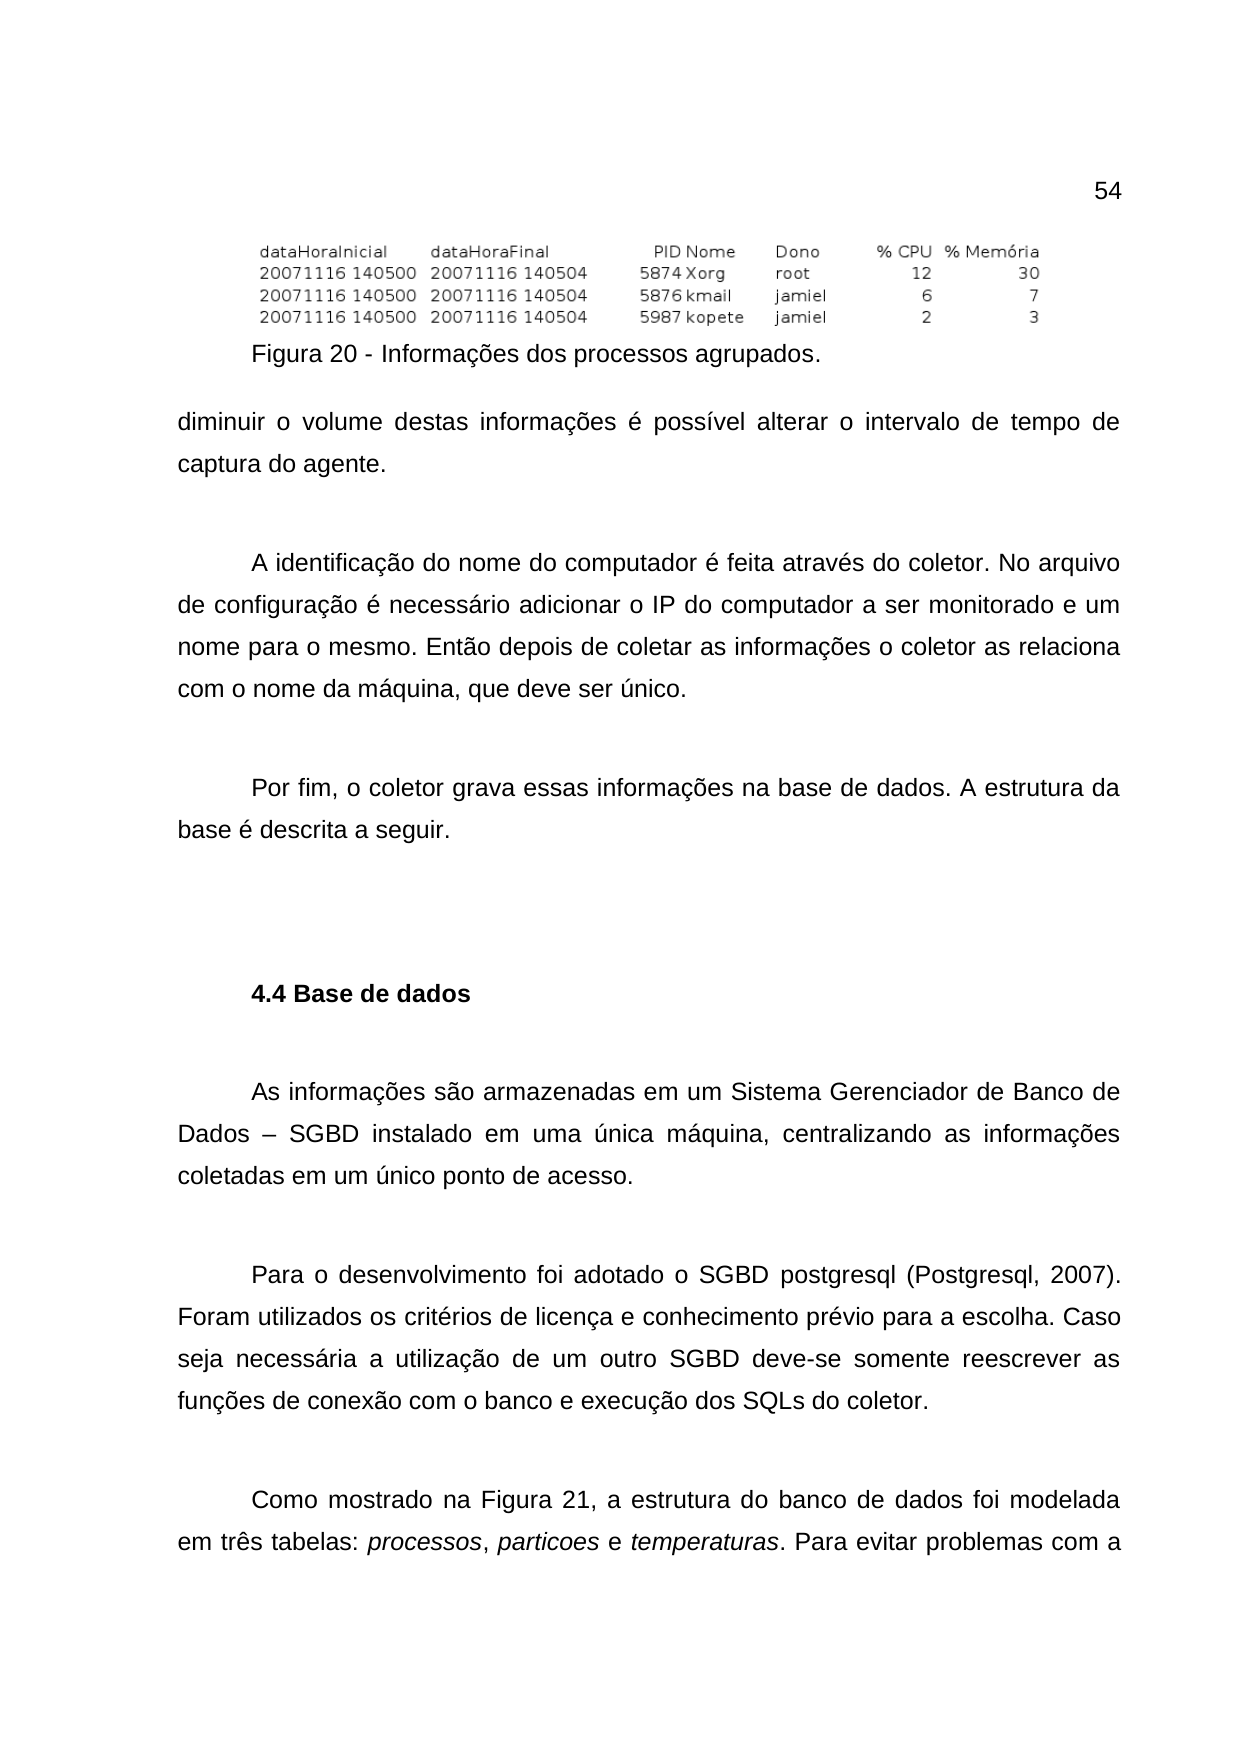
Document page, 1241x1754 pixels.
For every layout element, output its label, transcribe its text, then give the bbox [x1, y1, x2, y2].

text As informações são armazenadas em um Sistema Gerenciador de Banco de Dados – SGBD instalado em uma única máquina, centralizando as informações coletadas em um único ponto de acesso. [177, 1078, 1122, 1190]
text Como mostrado na Figura 21, a estrutura do banco de dados foi modelada em três tabelas: processos, particoes e temperaturas. Para evitar problemas com a [177, 1486, 1122, 1556]
subtitle Base de dados [251, 979, 1122, 1007]
text Por fim, o coletor grava essas informações na base de dados. A estrutura da base é descrita a seguir. [177, 774, 1122, 844]
text A identificação do nome do computador é feita através do coletor. No arquivo de configuração é necessário adicionar o IP do computador a ser monitorado e um nome para o mesmo. Então depois de coletar as informações o coletor as relaciona com o nome da máquina, que deve ser único. [177, 549, 1122, 703]
list Informações dos processos agrupados. [251, 341, 1048, 368]
text diminuir o volume destas informações é possível alterar o intervalo de tempo de captura do agente. [177, 236, 1122, 478]
text Para o desenvolvimento foi adotado o SGBD postgresql (Postgresql, 2007). Foram utilizados os critérios de licença e conhecimento prévio para a escolha. Caso seja necessária a utilização de um outro SGBD deve-se somente reescrever as funções de conexão com o banco e execução dos SQLs do coletor. [177, 1261, 1122, 1415]
picture [251, 236, 1049, 341]
